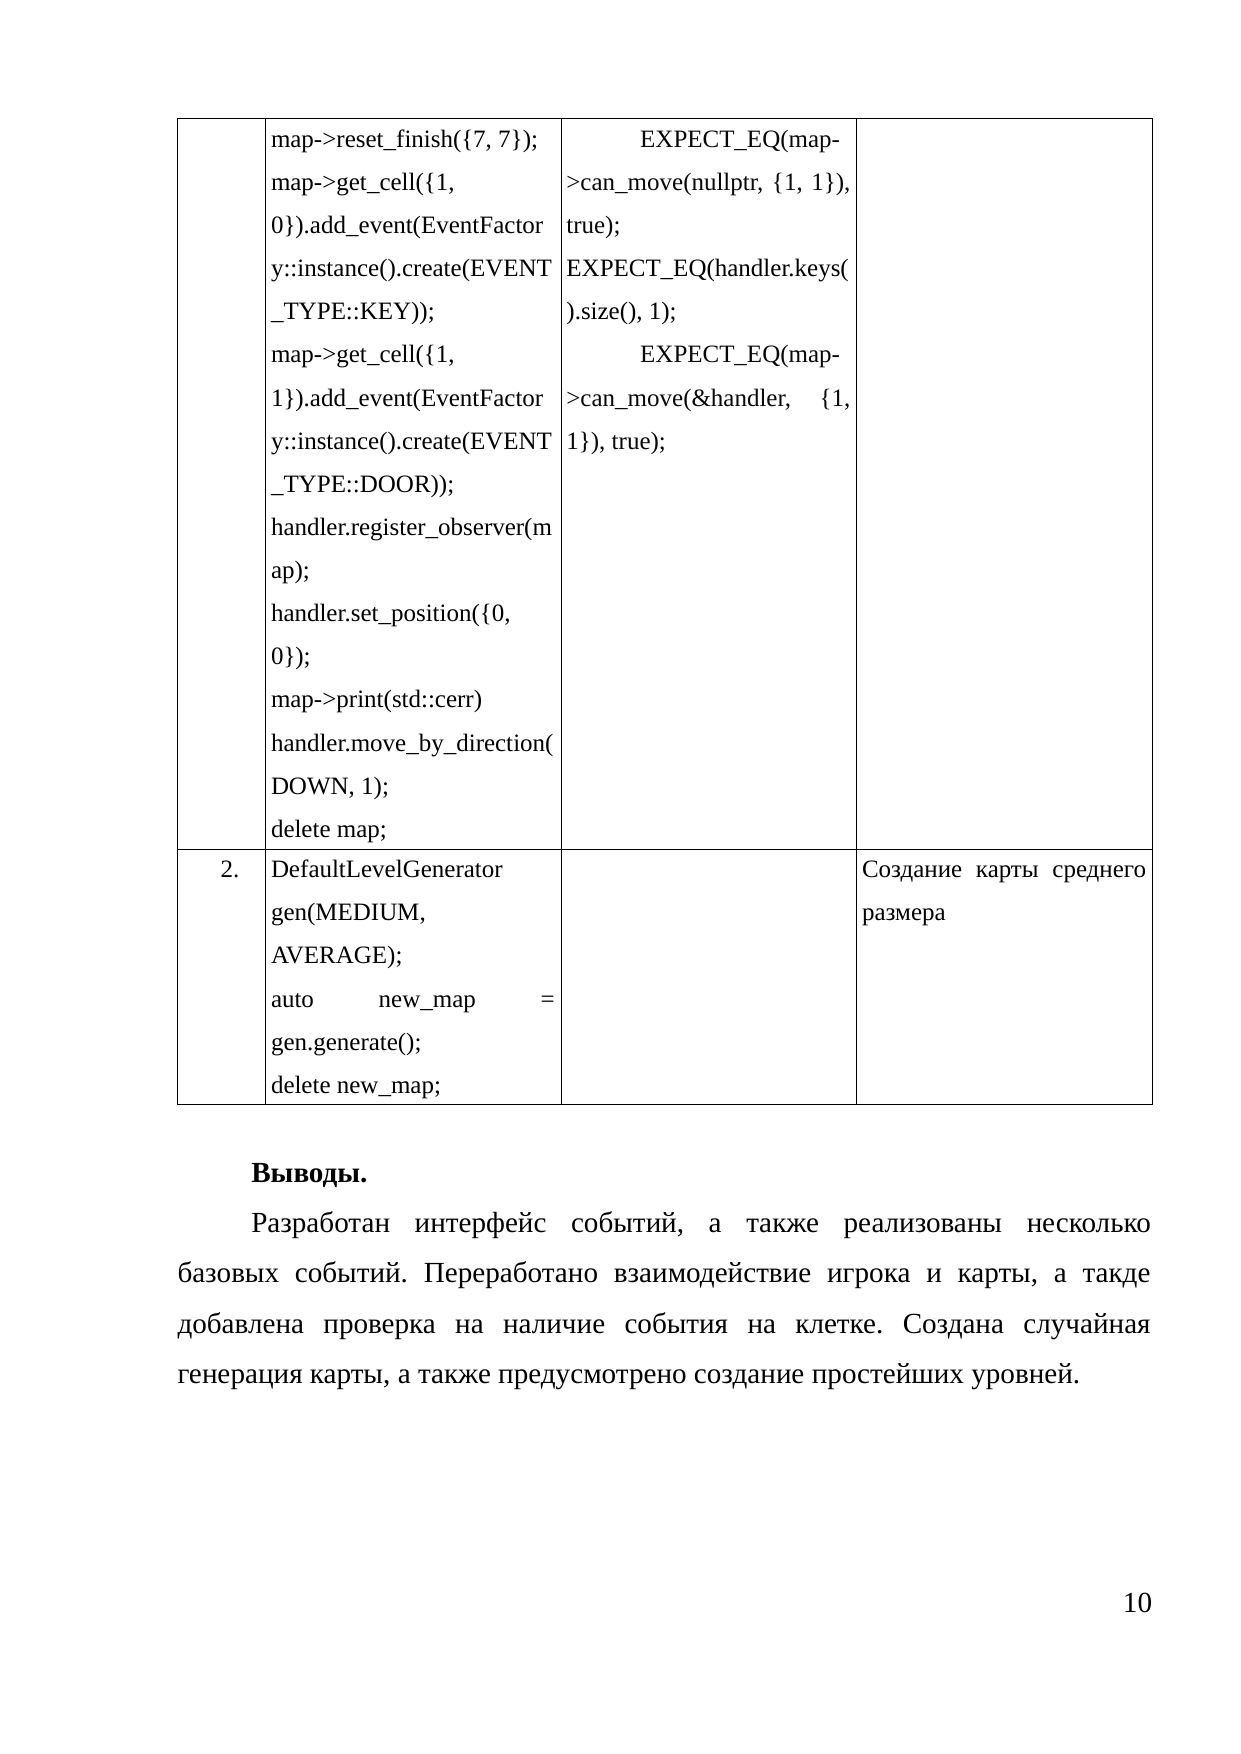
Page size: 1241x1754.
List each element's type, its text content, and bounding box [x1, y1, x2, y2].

table_cell [857, 119, 1152, 848]
table_cell [178, 850, 265, 1104]
table_cell map->reset_finish({7, 7}); map->get_cell({1, 0}).add_event(EventFactory::instance().create(EVENT_TYPE::KEY)); map->get_cell({1, 1}).add_event(EventFactory::instance().create(EVENT_TYPE::DOOR)); handler.register_observer(map); handler.set_position({0, 0}); map->print(std::cerr) handler.move_by_direction(DOWN, 1); delete map; [266, 119, 561, 848]
text Разработан интерфейс событий, а также реализованы несколько базовых событий. Переработано взаимодействие игрока и карты, а такде добавлена проверка на наличие события на клетке. Создана случайная генерация карты, а также предусмотрено создание простейших уровней. [177, 1205, 1152, 1389]
table_cell [562, 850, 856, 1104]
table_cell Создание карты среднего размера [857, 850, 1152, 1104]
table_cell DefaultLevelGenerator gen(MEDIUM, AVERAGE); auto new_map = gen.generate(); delete new_map; [266, 850, 561, 1104]
table_cell [178, 119, 265, 848]
table_cell EXPECT_EQ(map->can_move(nullptr, {1, 1}), true); EXPECT_EQ(handler.keys().size(), 1); EXPECT_EQ(map->can_move(&handler, {1, 1}), true); [562, 119, 856, 848]
subtitle Выводы. [177, 1155, 1152, 1188]
